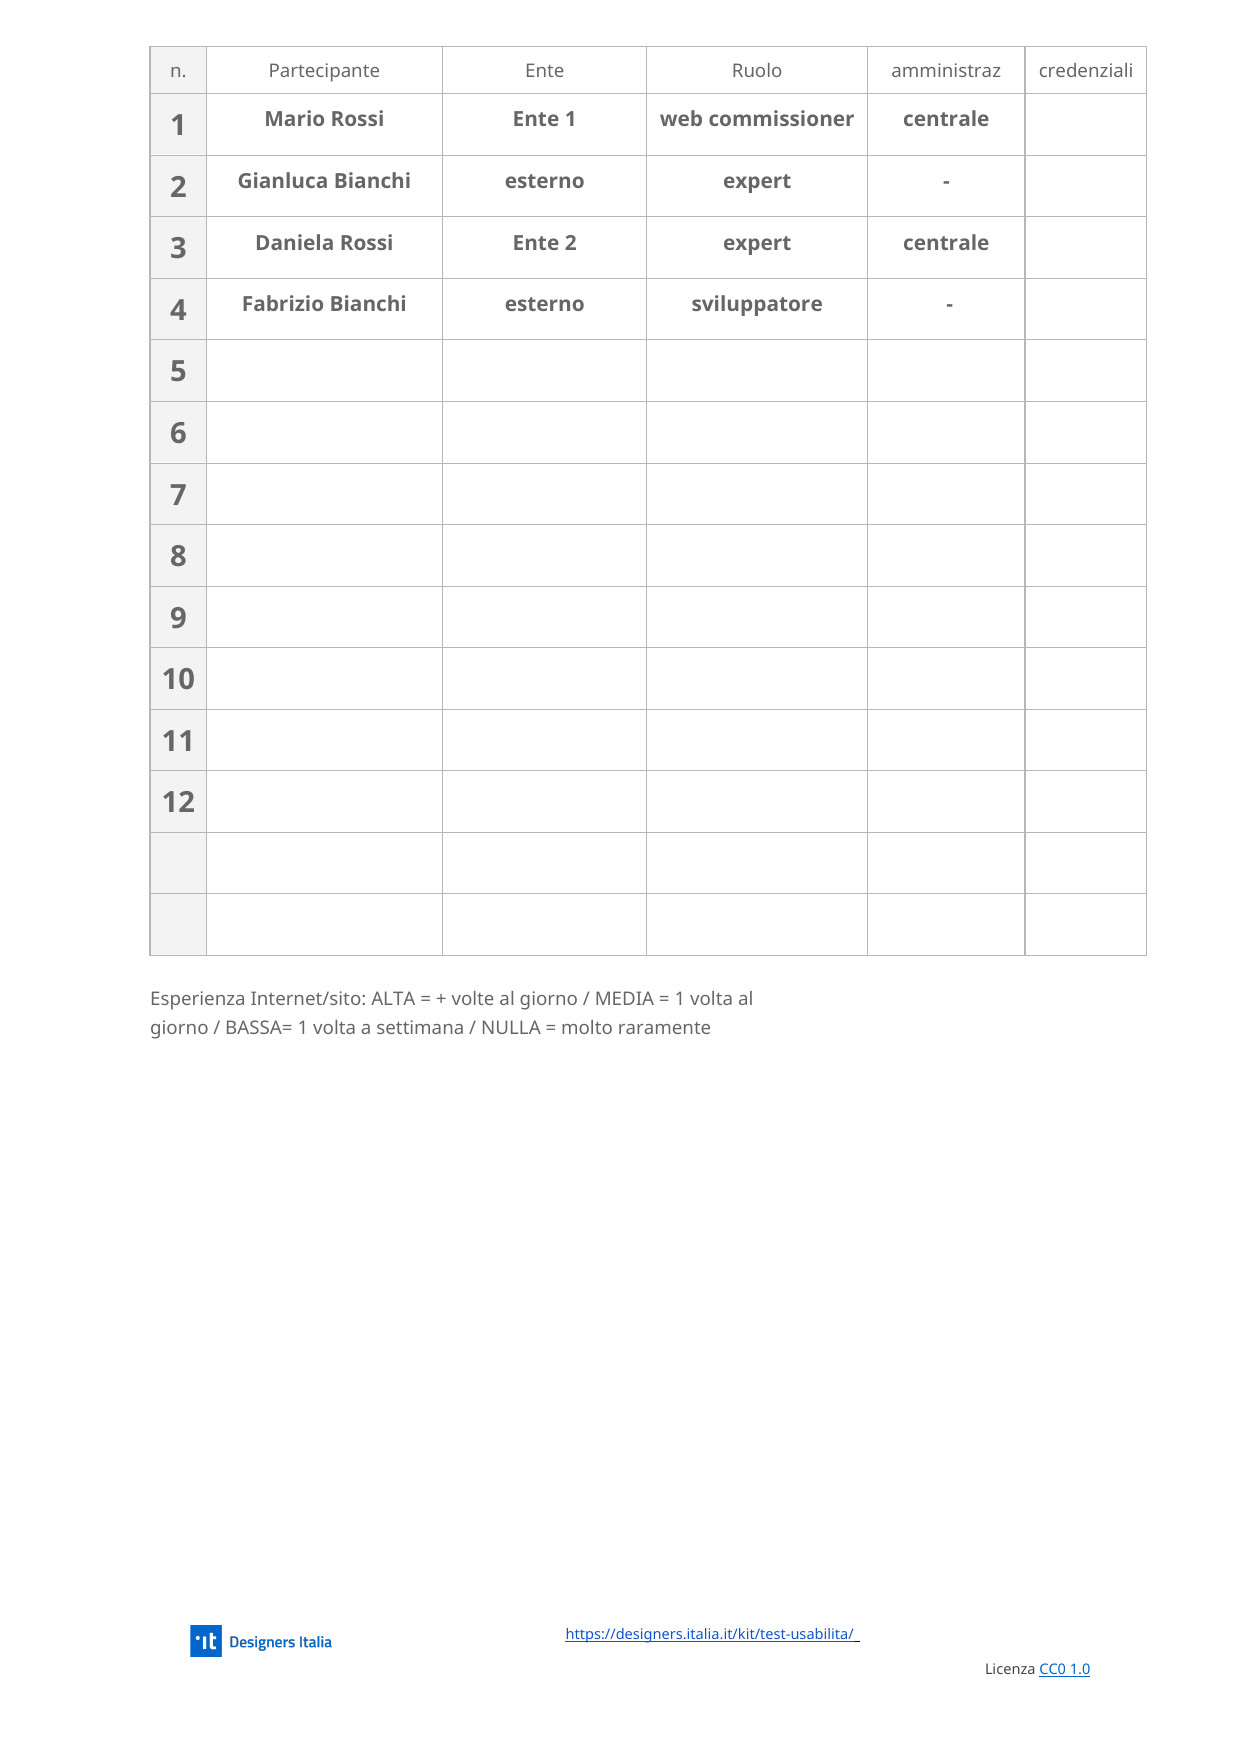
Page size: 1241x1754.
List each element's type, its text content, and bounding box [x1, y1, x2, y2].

table_cell 1 [151, 94, 206, 154]
table_cell [1026, 771, 1146, 832]
table_cell [207, 525, 442, 586]
table_cell [207, 587, 442, 647]
table_cell [443, 340, 646, 401]
table_cell web commissioner [647, 94, 867, 154]
table_cell - [868, 156, 1024, 216]
table_cell centrale [868, 94, 1024, 154]
table_cell [207, 464, 442, 524]
table_cell [151, 894, 206, 955]
table_header amministraz [868, 47, 1024, 93]
table_cell Daniela Rossi [207, 217, 442, 278]
table_cell esterno [443, 156, 646, 216]
table_cell Gianluca Bianchi [207, 156, 442, 216]
table_cell [868, 587, 1024, 647]
table_cell [443, 710, 646, 770]
table_cell Ente 2 [443, 217, 646, 278]
table_cell [207, 340, 442, 401]
picture [190, 1625, 340, 1657]
table_cell [1026, 833, 1146, 893]
table_cell [1026, 525, 1146, 586]
table_header Ente [443, 47, 646, 93]
table_cell expert [647, 156, 867, 216]
table_cell [207, 710, 442, 770]
table_cell [1026, 94, 1146, 154]
table_cell [151, 833, 206, 893]
table_cell [647, 464, 867, 524]
table_cell [647, 587, 867, 647]
table_cell 11 [151, 710, 206, 770]
table_cell [443, 464, 646, 524]
table_cell [1026, 894, 1146, 955]
table_cell 12 [151, 771, 206, 832]
table_cell [647, 833, 867, 893]
table_cell 8 [151, 525, 206, 586]
table_cell [1026, 402, 1146, 462]
table_cell centrale [868, 217, 1024, 278]
table_cell [443, 894, 646, 955]
table_cell sviluppatore [647, 279, 867, 339]
table_cell [647, 402, 867, 462]
table_cell [868, 710, 1024, 770]
table_cell [647, 710, 867, 770]
table_cell [868, 525, 1024, 586]
table_cell [1026, 587, 1146, 647]
table_cell [868, 402, 1024, 462]
table_header n. [151, 47, 206, 93]
table_cell [443, 771, 646, 832]
table_cell 2 [151, 156, 206, 216]
table_cell [443, 587, 646, 647]
table_cell [868, 279, 1024, 339]
table_header credenziali [1026, 47, 1146, 93]
table_cell [443, 402, 646, 462]
table_cell 4 [151, 279, 206, 339]
table_cell [207, 771, 442, 832]
table_cell [1026, 217, 1146, 278]
table_cell [868, 340, 1024, 401]
table_cell [207, 648, 442, 709]
table_cell [1026, 648, 1146, 709]
table_cell Ente 1 [443, 94, 646, 154]
table_cell [207, 833, 442, 893]
table_cell [868, 464, 1024, 524]
table_cell expert [647, 217, 867, 278]
table_cell [1026, 340, 1146, 401]
table_cell 6 [151, 402, 206, 462]
table_cell [868, 894, 1024, 955]
table_cell Fabrizio Bianchi [207, 279, 442, 339]
table_cell [1026, 710, 1146, 770]
table_cell [443, 648, 646, 709]
table_cell esterno [443, 279, 646, 339]
table_cell [647, 771, 867, 832]
table_header Ruolo [647, 47, 867, 93]
table_cell [868, 771, 1024, 832]
table_cell [443, 833, 646, 893]
table_cell [1026, 464, 1146, 524]
table_cell [647, 340, 867, 401]
table_cell 9 [151, 587, 206, 647]
table_cell [647, 525, 867, 586]
table_cell [207, 402, 442, 462]
table_cell [1026, 156, 1146, 216]
table_cell [207, 894, 442, 955]
table_cell 10 [151, 648, 206, 709]
table_cell 3 [151, 217, 206, 278]
table_cell [868, 648, 1024, 709]
table_cell Mario Rossi [207, 94, 442, 154]
table_header Partecipante [207, 47, 442, 93]
table_cell [647, 648, 867, 709]
table_cell 7 [151, 464, 206, 524]
table_cell [868, 833, 1024, 893]
table_cell [1026, 279, 1146, 339]
table_cell [443, 525, 646, 586]
text Esperienza Internet/sito: ALTA = + volte al giorno / MEDIA = 1 volta al giorno / BASSA= 1 volta a settimana / NULLA = molto raramente [150, 985, 771, 1040]
table_cell 5 [151, 340, 206, 401]
table_cell [647, 894, 867, 955]
